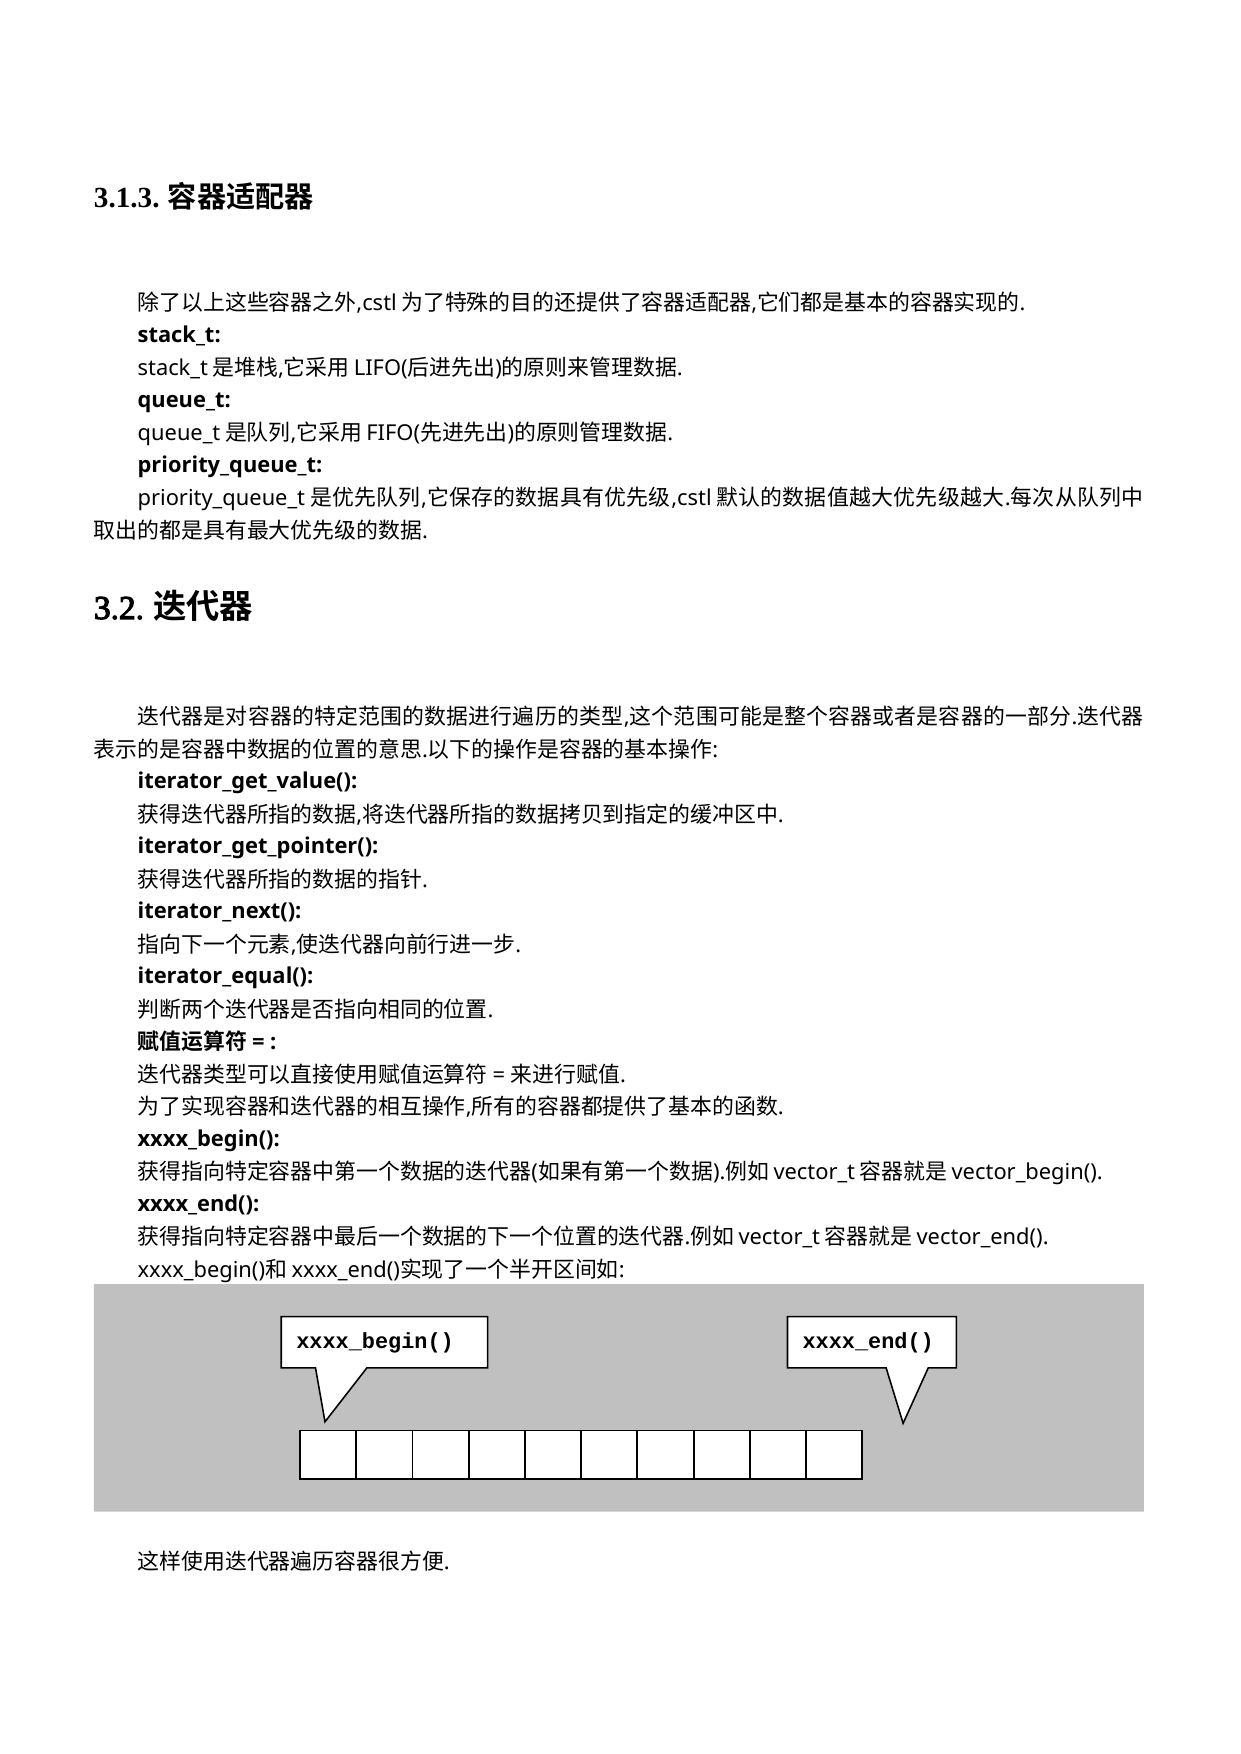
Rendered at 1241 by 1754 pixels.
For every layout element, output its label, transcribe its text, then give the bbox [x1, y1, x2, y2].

text 指向下一个元素,使迭代器向前行进一步. [94, 927, 1144, 959]
text iterator_get_pointer(): [94, 829, 1144, 862]
text xxxx_end(): [94, 1187, 1144, 1219]
text 获得迭代器所指的数据,将迭代器所指的数据拷贝到指定的缓冲区中. [94, 797, 1144, 829]
text 这样使用迭代器遍历容器很方便. [94, 1544, 1144, 1577]
text iterator_get_value(): [94, 764, 1144, 797]
text xxxx_begin()和xxxx_end()实现了一个半开区间如: [94, 1252, 1144, 1284]
text iterator_equal(): [94, 959, 1144, 992]
text priority_queue_t是优先队列,它保存的数据具有优先级,cstl默认的数据值越大优先级越大.每次从队列中取出的都是具有最大优先级的数据. [94, 480, 1144, 545]
text 为了实现容器和迭代器的相互操作,所有的容器都提供了基本的函数. [94, 1089, 1144, 1122]
text stack_t: [94, 317, 1144, 350]
text stack_t是堆栈,它采用LIFO(后进先出)的原则来管理数据. [94, 350, 1144, 382]
text queue_t是队列,它采用FIFO(先进先出)的原则管理数据. [94, 415, 1144, 447]
text 获得迭代器所指的数据的指针. [94, 862, 1144, 894]
text queue_t: [94, 382, 1144, 415]
text 赋值运算符 = : [94, 1024, 1144, 1057]
text 判断两个迭代器是否指向相同的位置. [94, 992, 1144, 1024]
text 迭代器是对容器的特定范围的数据进行遍历的类型,这个范围可能是整个容器或者是容器的一部分.迭代器表示的是容器中数据的位置的意思.以下的操作是容器的基本操作: [94, 699, 1144, 764]
text iterator_next(): [94, 894, 1144, 927]
text xxxx_begin(): [94, 1122, 1144, 1154]
text 迭代器类型可以直接使用赋值运算符 = 来进行赋值. [94, 1057, 1144, 1089]
text 获得指向特定容器中最后一个数据的下一个位置的迭代器.例如vector_t容器就是vector_end(). [94, 1219, 1144, 1252]
text priority_queue_t: [94, 447, 1144, 480]
text 除了以上这些容器之外,cstl为了特殊的目的还提供了容器适配器,它们都是基本的容器实现的. [94, 285, 1144, 317]
text 获得指向特定容器中第一个数据的迭代器(如果有第一个数据).例如vector_t容器就是vector_begin(). [94, 1154, 1144, 1187]
subtitle 迭代器 [94, 572, 1144, 637]
subtitle 容器适配器 [94, 162, 1144, 227]
